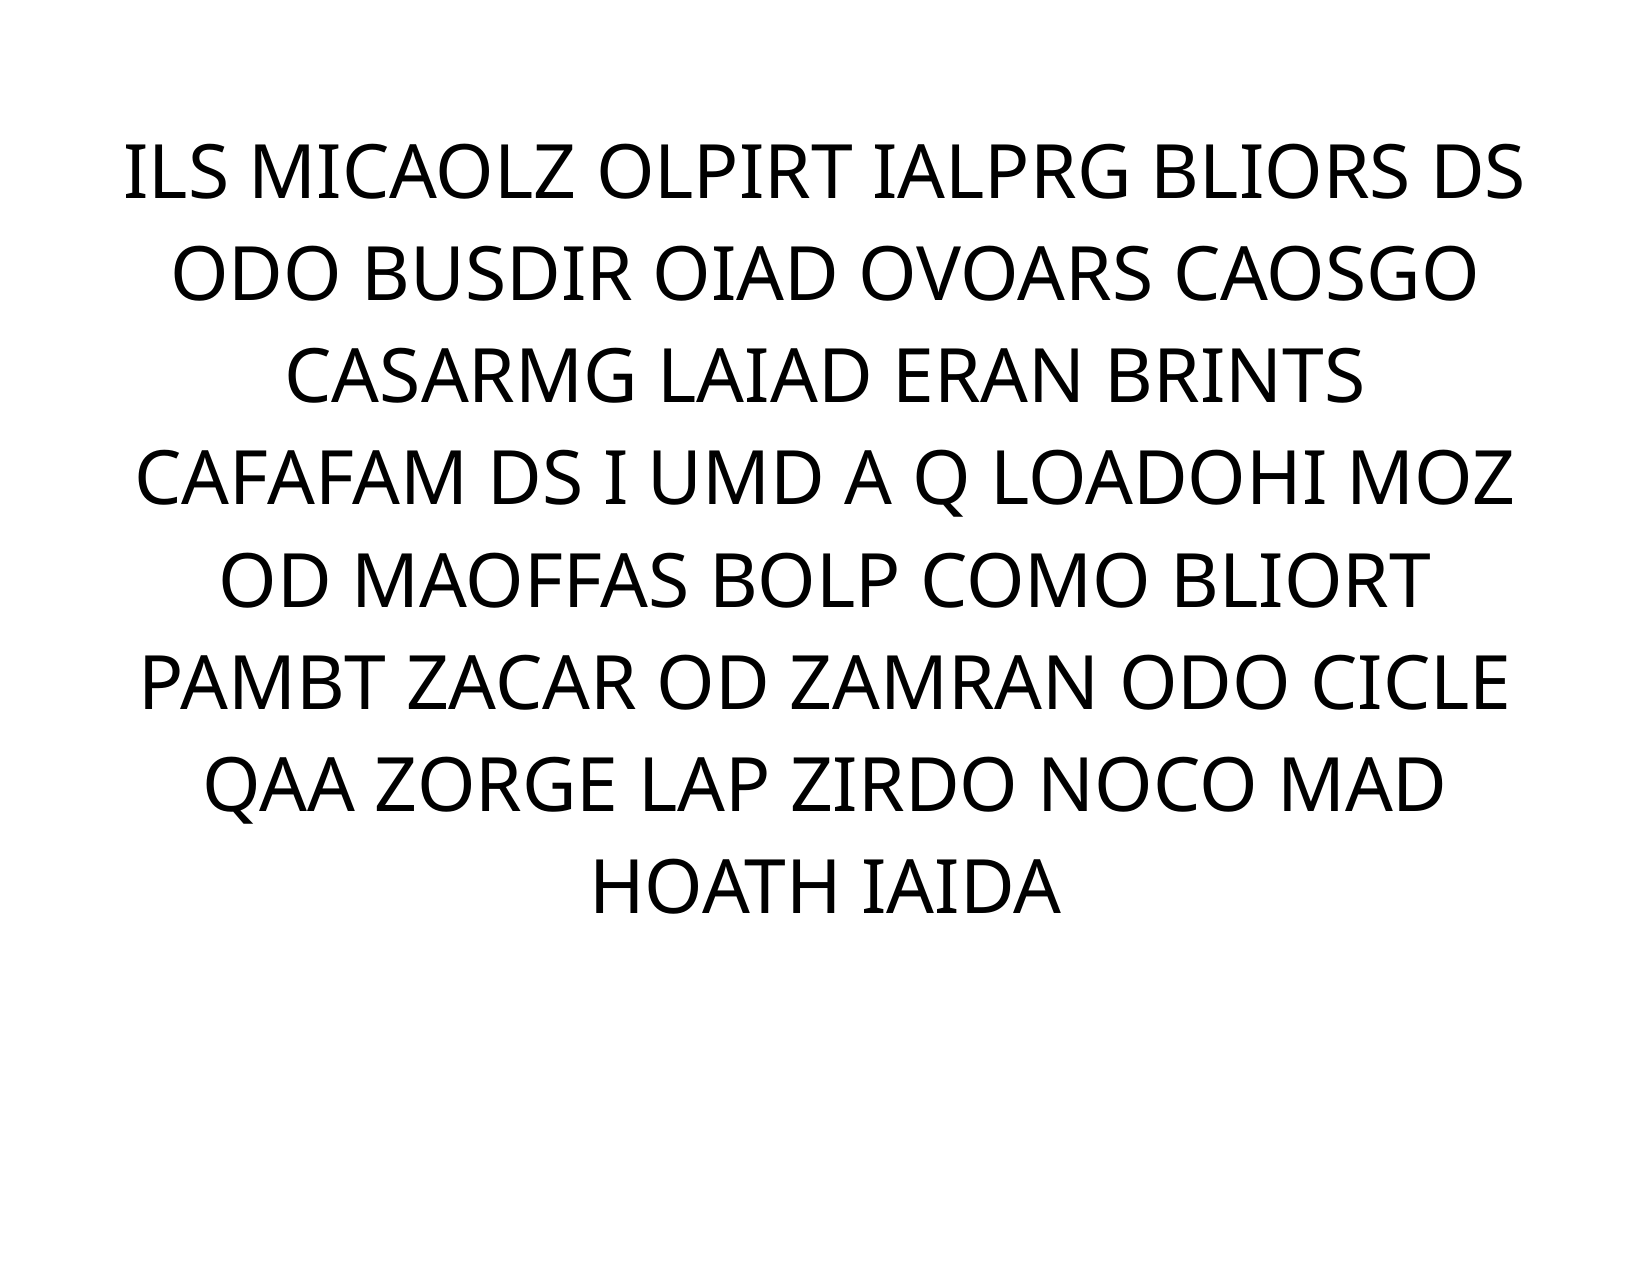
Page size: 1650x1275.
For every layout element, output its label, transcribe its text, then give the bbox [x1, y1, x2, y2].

text ILS MICAOLZ OLPIRT IALPRG BLIORS DS ODO BUSDIR OIAD OVOARS CAOSGO CASARMG LAIAD ERAN BRINTS CAFAFAM DS I UMD A Q LOADOHI MOZ OD MAOFFAS BOLP COMO BLIORT PAMBT ZACAR OD ZAMRAN ODO CICLE QAA ZORGE LAP ZIRDO NOCO MAD HOATH IAIDA [118, 118, 1532, 936]
